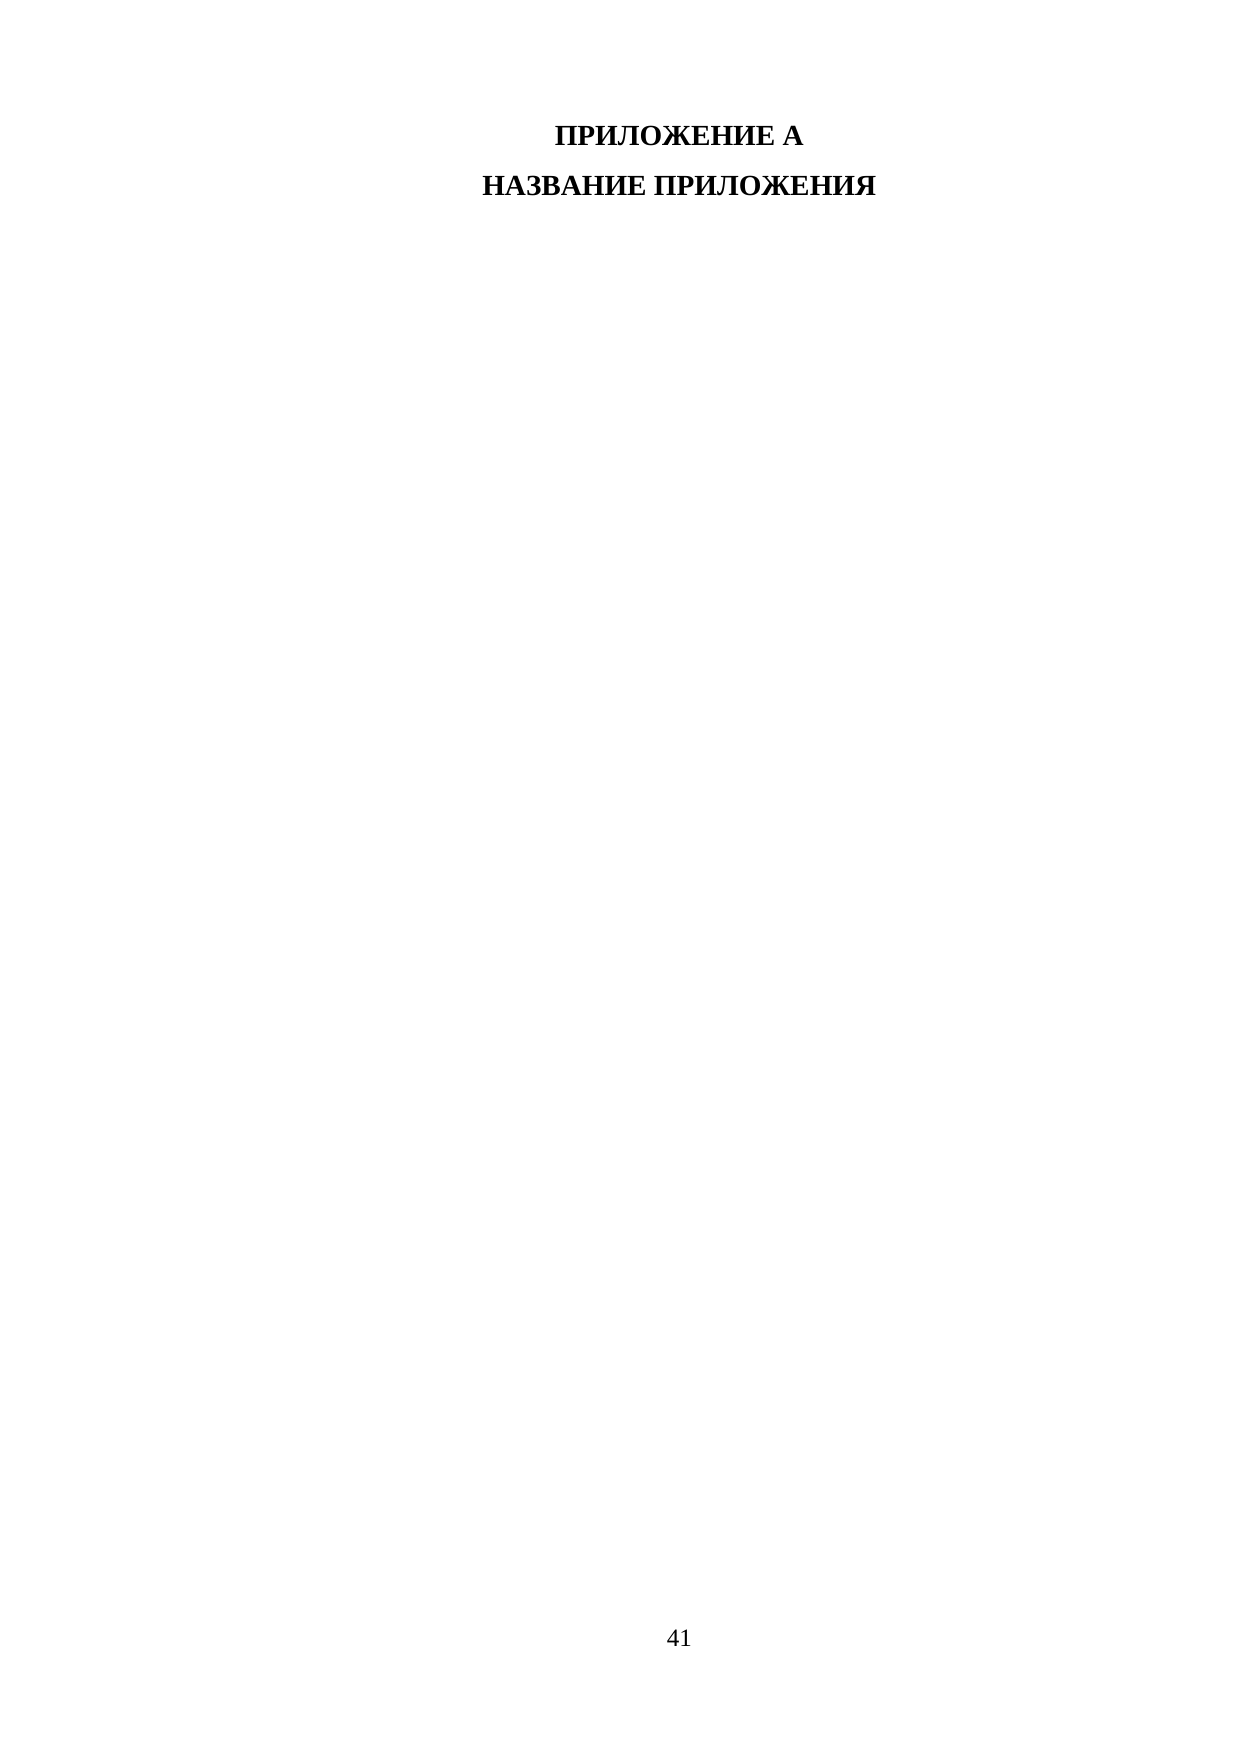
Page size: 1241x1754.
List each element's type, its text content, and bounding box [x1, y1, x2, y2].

text Название приложения [177, 168, 1181, 202]
text приложение А [177, 118, 1181, 152]
